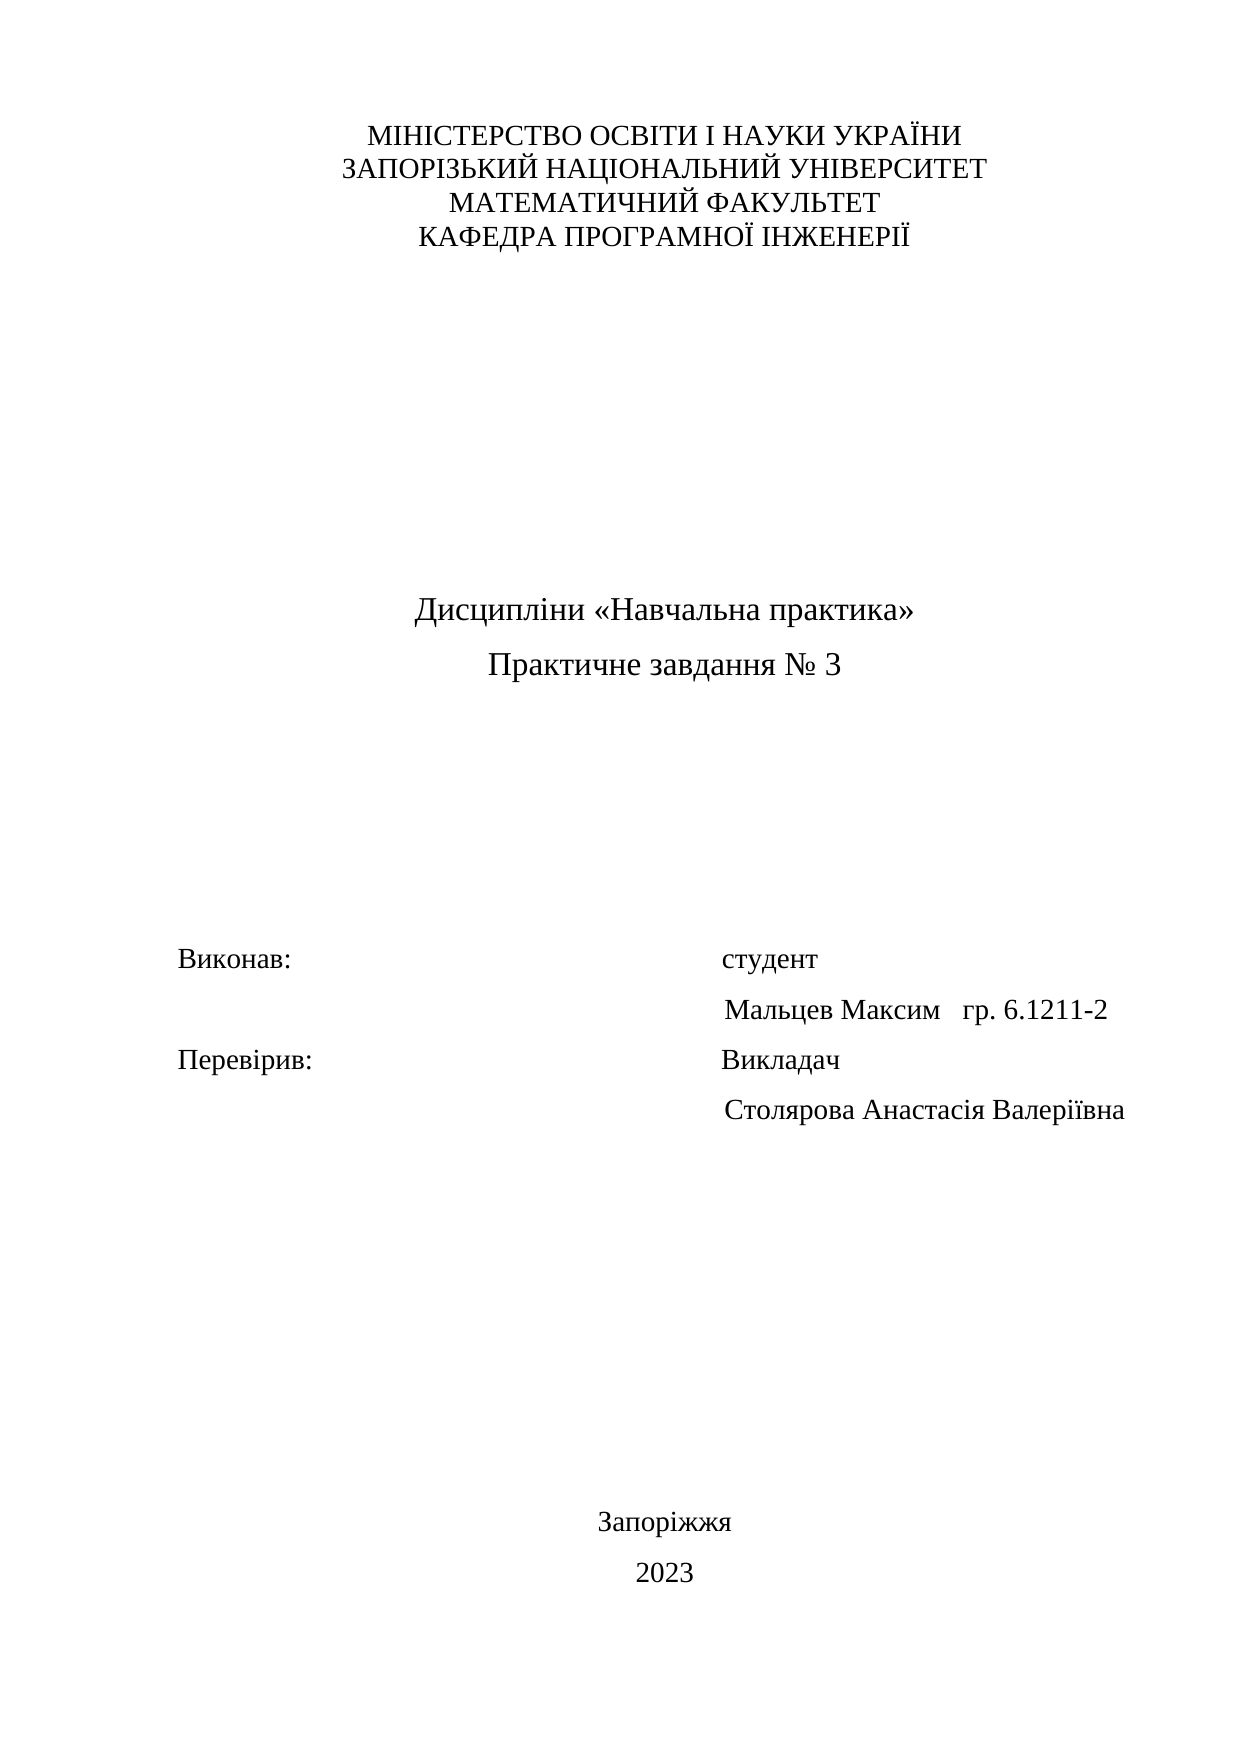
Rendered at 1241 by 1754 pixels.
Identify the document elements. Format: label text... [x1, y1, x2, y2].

text МАТЕМАТИЧНИЙ ФАКУЛЬТЕТ [177, 185, 1152, 219]
text Столярова Анастасія Валеріївна [177, 1092, 1152, 1126]
text МІНІСТЕРСТВО ОСВІТИ І НАУКИ УКРАЇНИ [177, 118, 1152, 152]
text ЗАПОРІЗЬКИЙ НАЦІОНАЛЬНИЙ УНІВЕРСИТЕТ [177, 152, 1152, 185]
text Виконав: студент [177, 942, 1152, 975]
text Мальцев Максим гр. 6.1211-2 [177, 992, 1152, 1025]
text Дисципліни «Навчальна практика» [177, 589, 1152, 627]
text 2023 [177, 1555, 1152, 1588]
text Перевірив: Викладач [177, 1042, 1152, 1076]
text Запоріжжя [177, 1504, 1152, 1538]
text КАФЕДРА ПРОГРАМНОЇ ІНЖЕНЕРІЇ [177, 219, 1152, 252]
text Практичне завдання № 3 [177, 644, 1152, 682]
